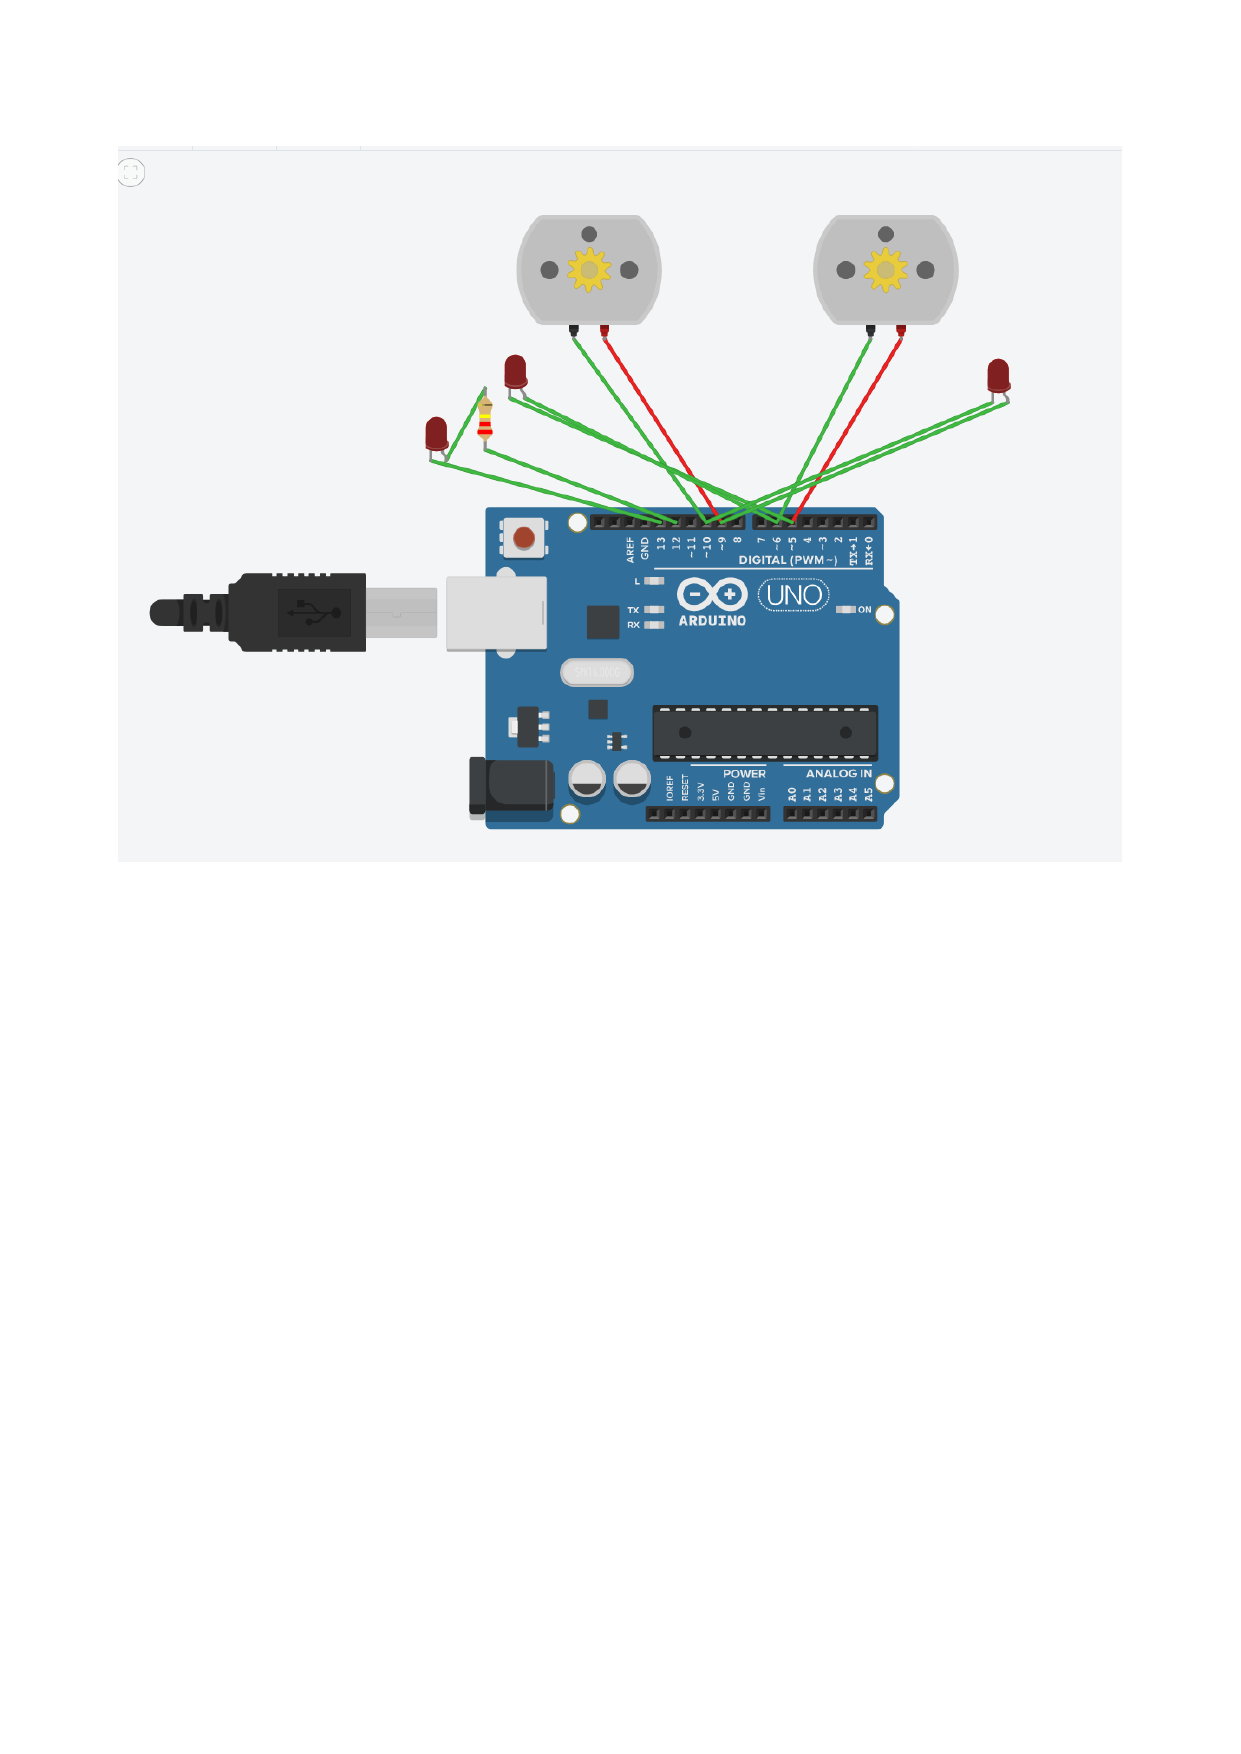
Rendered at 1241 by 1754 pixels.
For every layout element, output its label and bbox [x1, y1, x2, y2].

picture [118, 146, 1123, 862]
